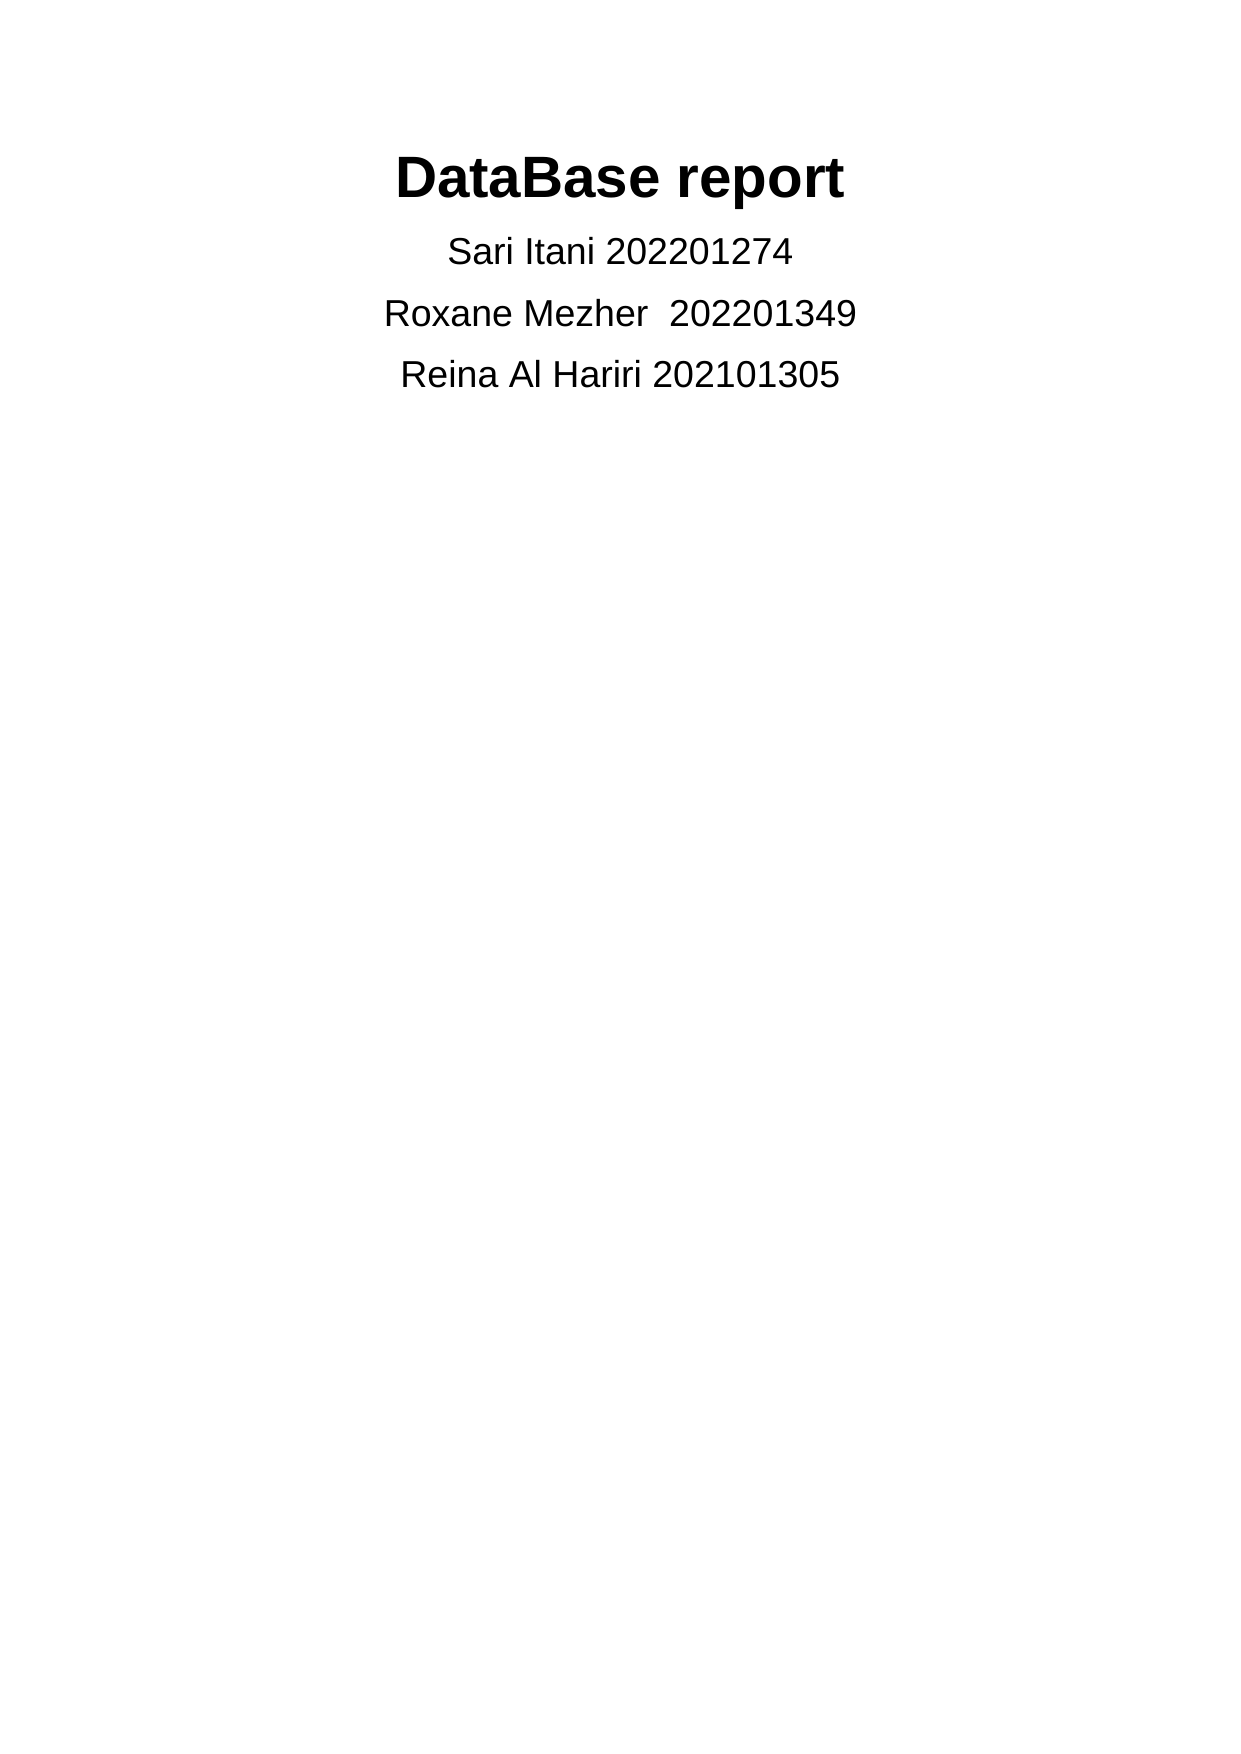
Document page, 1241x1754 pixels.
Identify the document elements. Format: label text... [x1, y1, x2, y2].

title DataBase report [118, 143, 1122, 210]
subtitle Sari Itani 202201274 [118, 229, 1122, 272]
subtitle Roxane Mezher 202201349 [118, 291, 1122, 334]
subtitle Reina Al Hariri 202101305 [118, 353, 1122, 396]
